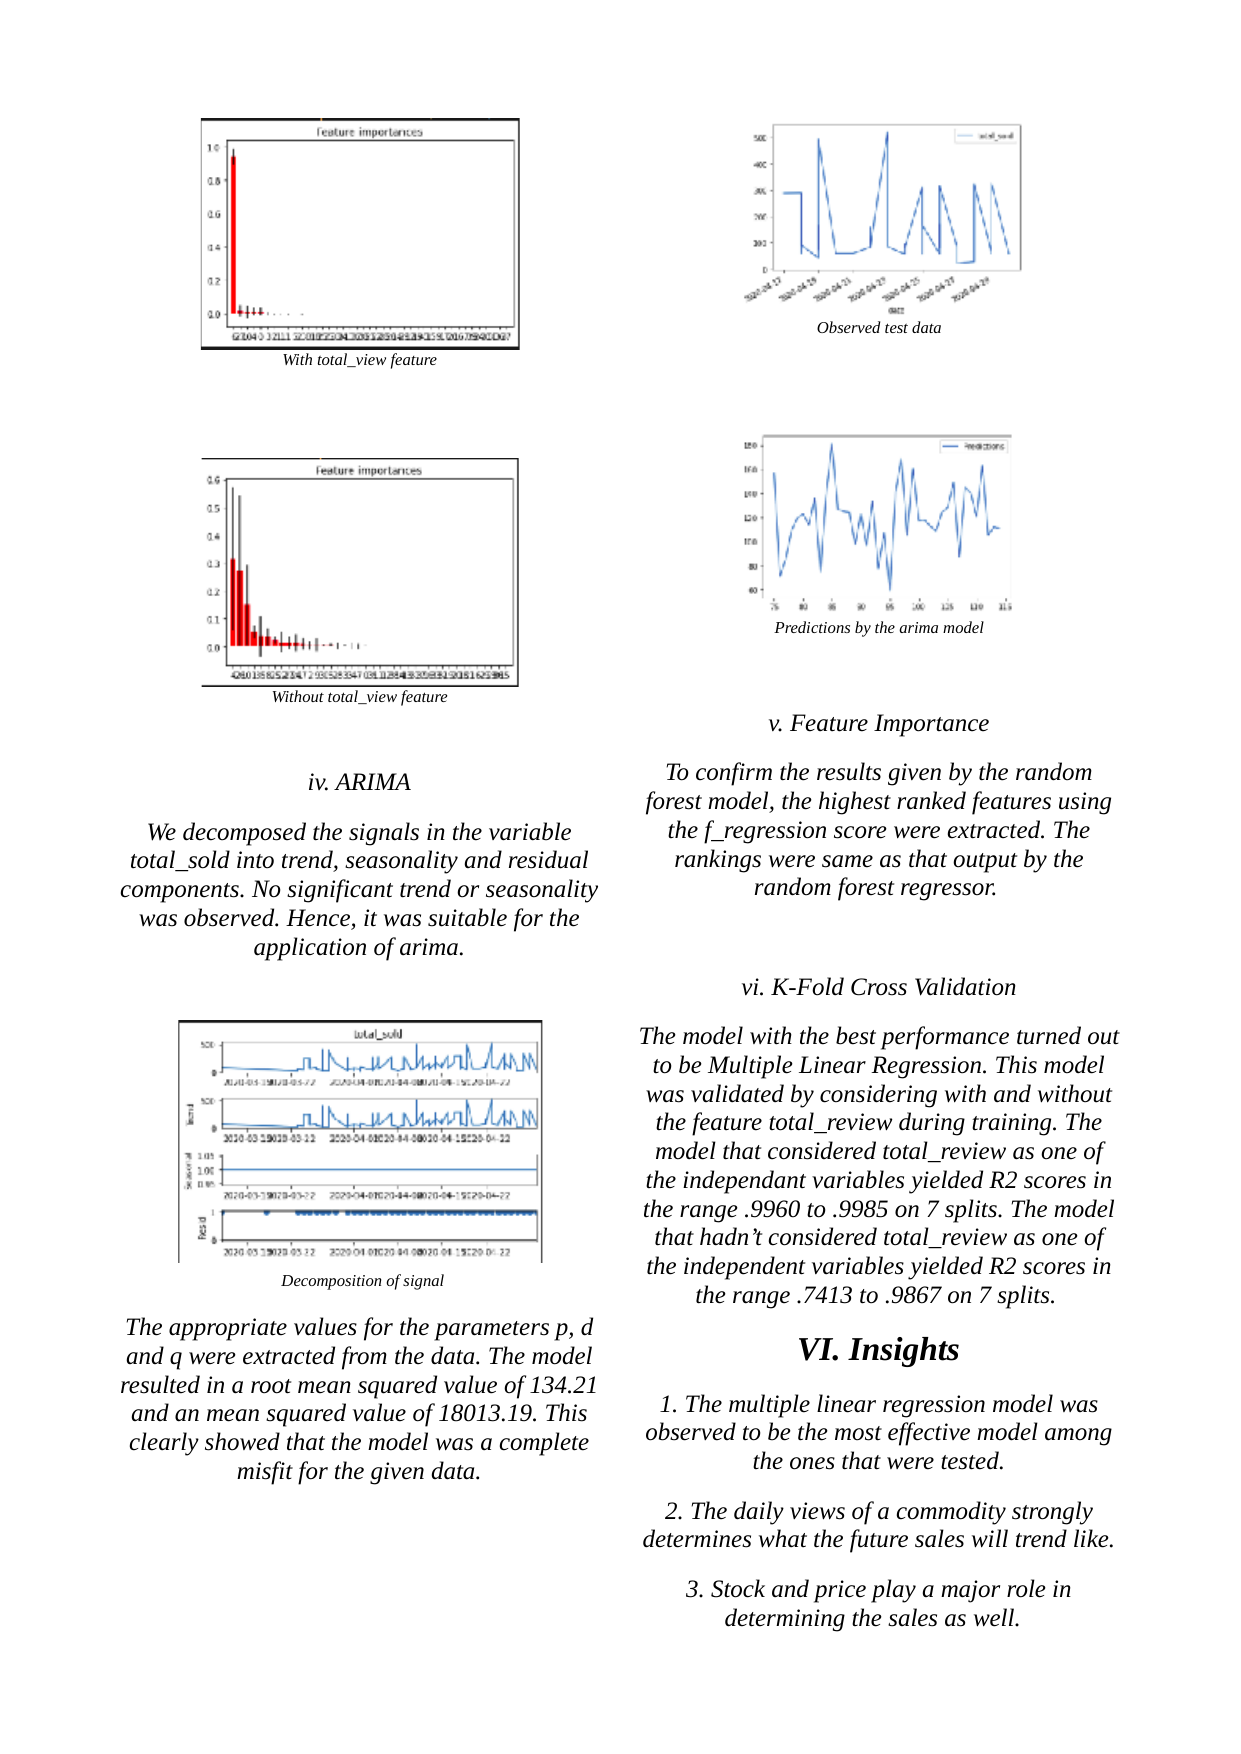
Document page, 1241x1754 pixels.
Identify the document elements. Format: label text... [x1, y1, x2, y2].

text The appropriate values for the parameters p, d and q were extracted from the data. The model resulted in a root mean squared value of 134.21 and an mean squared value of 18013.19. This clearly showed that the model was a complete misfit for the given data. [118, 1312, 602, 1485]
text Observed test data [638, 118, 1122, 337]
picture [734, 427, 1026, 619]
picture [732, 118, 1028, 319]
picture [201, 458, 519, 687]
text Without total_view feature [118, 469, 602, 706]
text v. Feature Importance [638, 708, 1122, 737]
text We decomposed the signals in the variable total_sold into trend, seasonality and residual components. No significant trend or seasonality was observed. Hence, it was suitable for the application of arima. [118, 817, 602, 960]
picture [200, 118, 520, 350]
text ­Decomposition of signal [118, 1031, 602, 1291]
text The model with the best performance turned out to be Multiple Linear Regression. This model was validated by considering with and without the feature total_review during training. The model that considered total_review as one of the independant variables yielded R2 scores in the range .9960 to .9985 on 7 splits. The model that hadn’t considered total_review as one of the independent variables yielded R2 scores in the range .7413 to .9867 on 7 splits. [638, 1021, 1122, 1309]
text iv. ARIMA [118, 767, 602, 796]
text vi. K-Fold Cross Validation [638, 972, 1122, 1000]
text 3. Stock and price play a major role in determining the sales as well. [638, 1574, 1122, 1632]
text Predictions by the arima model [638, 438, 1122, 637]
text To confirm the results given by the random forest model, the highest ranked features using the f_regression score were extracted. The rankings were same as that output by the random forest regressor. [638, 757, 1122, 901]
text VI. Insights [638, 1329, 1122, 1368]
text With total_view feature [118, 118, 602, 368]
text 1. The multiple linear regression model was observed to be the most effective model among the ones that were tested. [638, 1389, 1122, 1475]
picture [178, 1020, 543, 1263]
text 2. The daily views of a commodity strongly determines what the future sales will trend like. [638, 1496, 1122, 1553]
